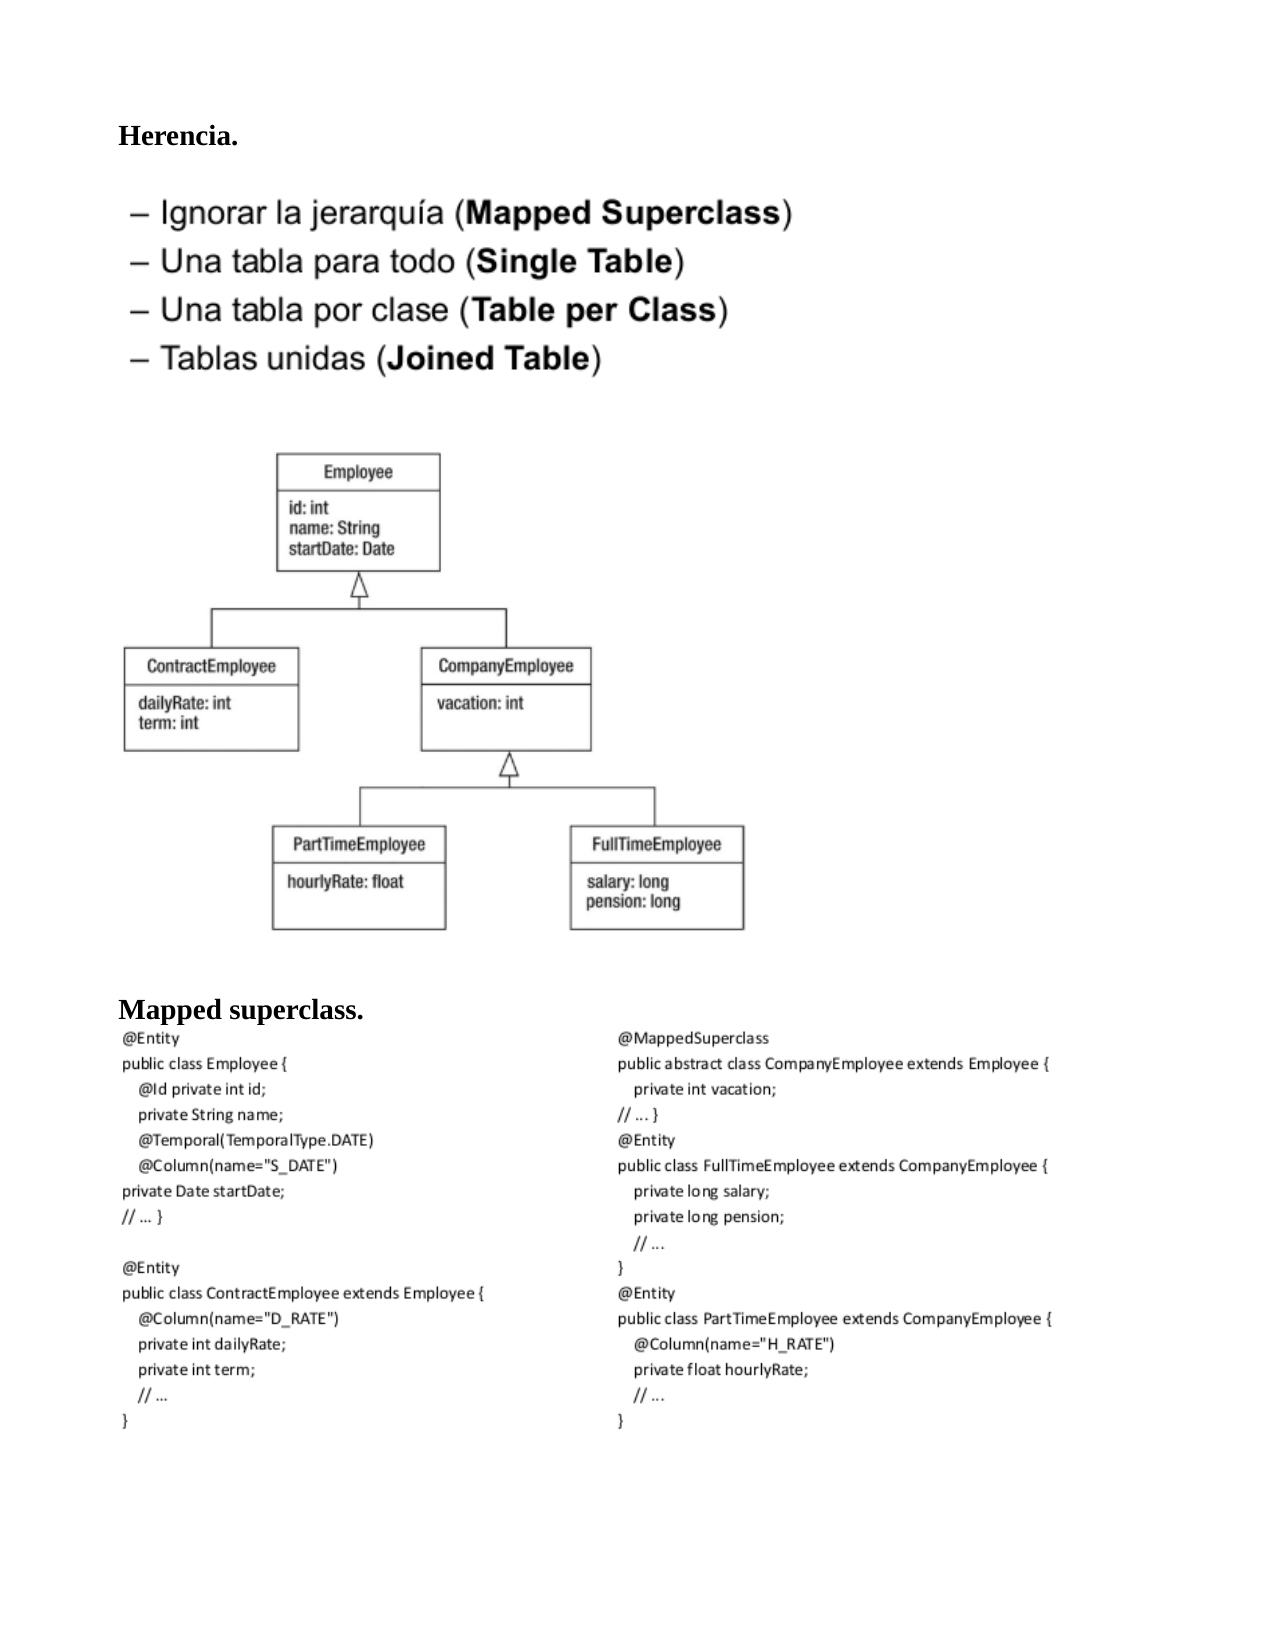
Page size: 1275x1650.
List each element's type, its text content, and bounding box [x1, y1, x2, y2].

picture [118, 449, 752, 935]
picture [118, 1025, 1057, 1441]
picture [118, 185, 800, 387]
text Mapped superclass. [118, 992, 1157, 1026]
text Herencia. [118, 118, 1157, 152]
